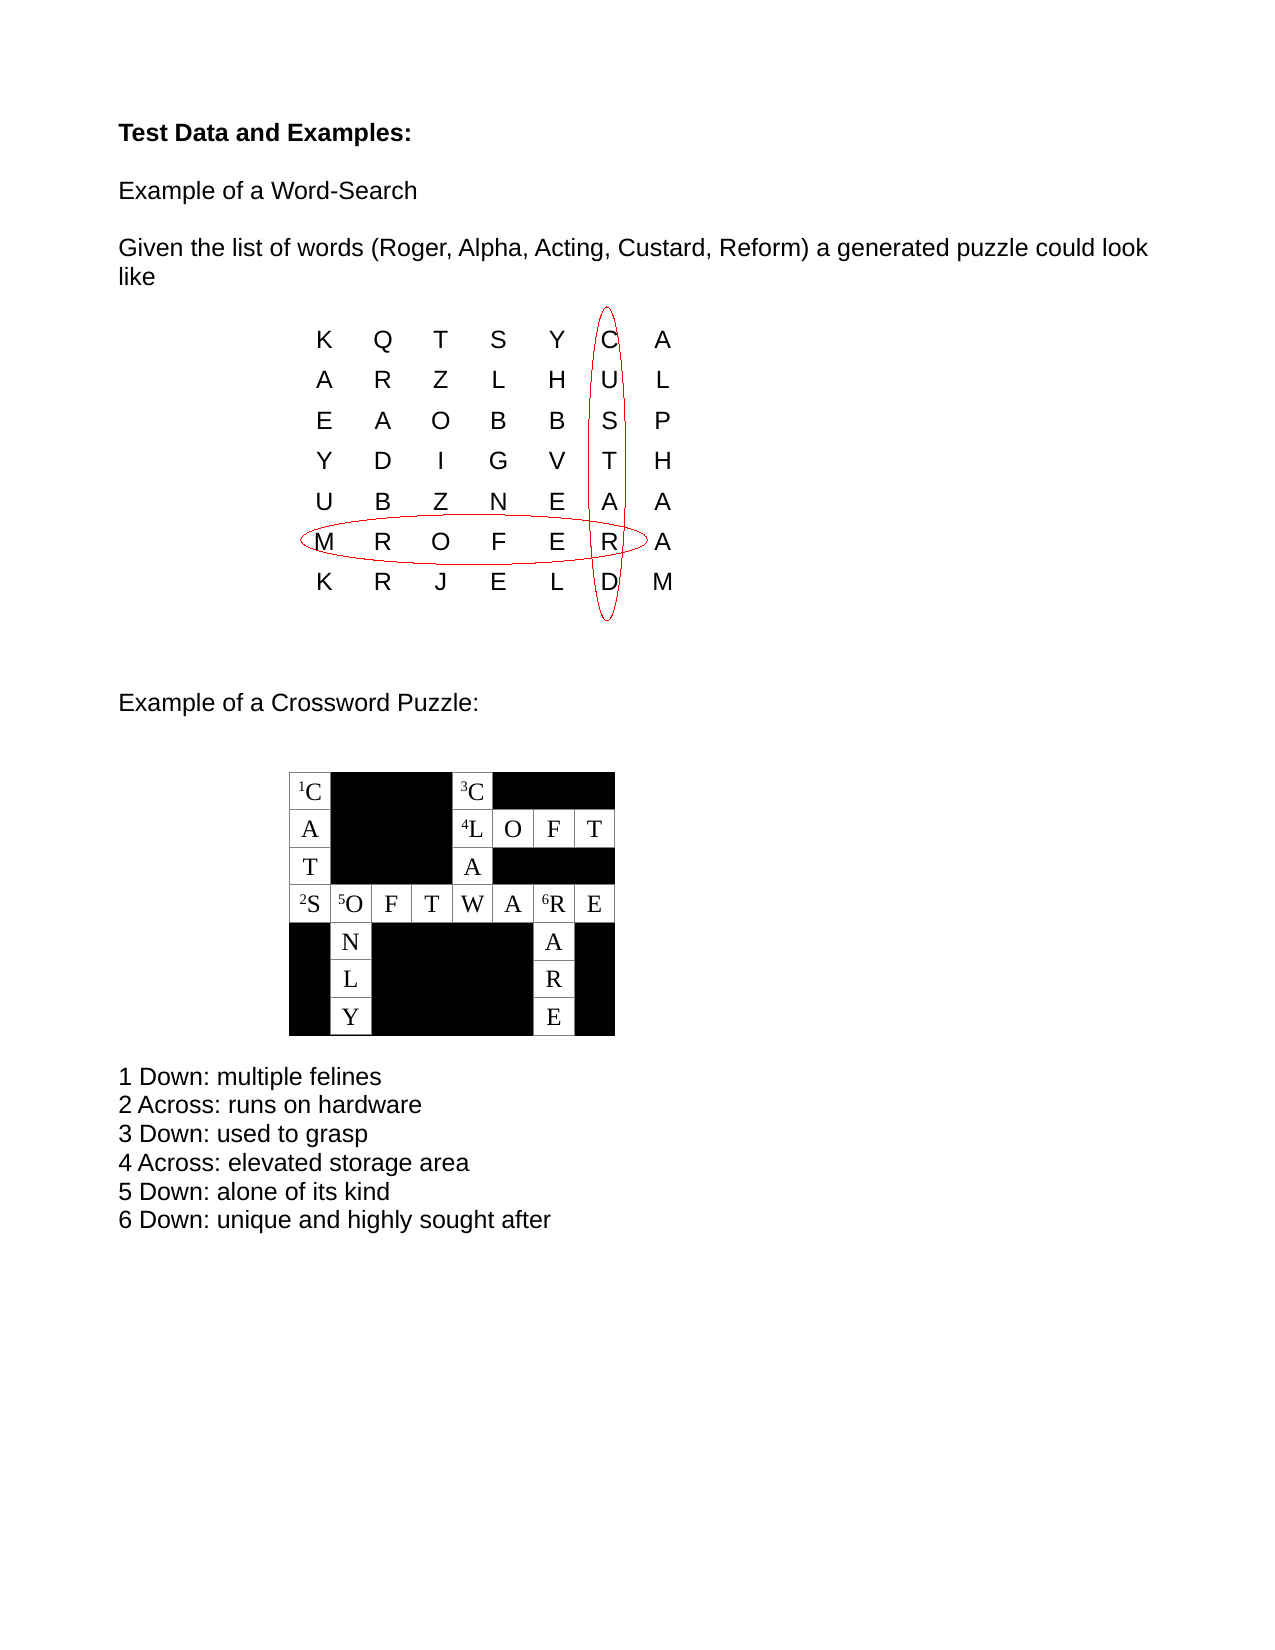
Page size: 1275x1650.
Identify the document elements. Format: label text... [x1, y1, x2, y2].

table_cell R [351, 361, 416, 400]
table_cell E [299, 401, 350, 440]
table_header K [299, 320, 350, 360]
text 5 Down: alone of its kind [118, 1177, 1157, 1205]
table_cell B [351, 482, 416, 521]
table_cell U [584, 361, 636, 400]
table_cell Y [299, 441, 350, 481]
table_cell Z [417, 361, 466, 400]
table_header S [467, 320, 531, 360]
table_cell B [532, 401, 583, 440]
table_cell [626, 441, 636, 481]
table_cell B [467, 401, 531, 440]
table_cell L [637, 361, 689, 400]
text 6 Down: unique and highly sought after [118, 1205, 1157, 1234]
table_cell I [417, 441, 466, 481]
table_header C [584, 320, 636, 360]
table_cell F [467, 522, 531, 561]
table_cell S [584, 401, 636, 440]
table_cell R [584, 522, 636, 561]
table_cell D [351, 441, 416, 481]
table_cell O [417, 522, 466, 561]
text Test Data and Examples: Example of a Word-Search [118, 118, 1157, 233]
table_cell D [584, 562, 636, 602]
table_cell J [417, 562, 466, 602]
table_cell M [637, 562, 689, 602]
table_cell O [417, 401, 466, 440]
table_cell K [299, 562, 350, 602]
table_cell E [532, 482, 583, 521]
table_cell G [467, 441, 531, 481]
table_cell M [299, 522, 350, 561]
table_header Y [532, 320, 583, 360]
text 2 Across: runs on hardware [118, 1090, 1157, 1119]
text 4 Across: elevated storage area [118, 1148, 1157, 1177]
table_header Q [351, 320, 416, 360]
text Given the list of words (Roger, Alpha, Acting, Custard, Reform) a generated puzzle could look like [118, 233, 1157, 291]
table_cell L [467, 361, 531, 400]
text Example of a Crossword Puzzle: [118, 602, 1157, 832]
table_cell U [299, 482, 350, 521]
table_cell E [532, 522, 583, 561]
table_cell T [589, 441, 625, 481]
table_cell [584, 441, 588, 481]
table_header A [637, 320, 689, 360]
table_cell N [467, 482, 531, 521]
table_cell A [351, 401, 416, 440]
table_cell A [584, 482, 636, 521]
table_header T [417, 320, 466, 360]
text 1 Down: multiple felines [118, 1062, 1157, 1090]
table_cell E [467, 562, 531, 602]
table_cell P [637, 401, 689, 440]
table_cell V [532, 441, 583, 481]
table_cell A [299, 361, 350, 400]
table_cell R [351, 522, 416, 561]
table_cell H [532, 361, 583, 400]
table_cell A [637, 522, 689, 561]
table_cell A [637, 482, 689, 521]
table_cell H [637, 441, 689, 481]
text 3 Down: used to grasp [118, 1119, 1157, 1148]
table_cell L [532, 562, 583, 602]
table_cell R [351, 562, 416, 602]
table_cell Z [417, 482, 466, 521]
